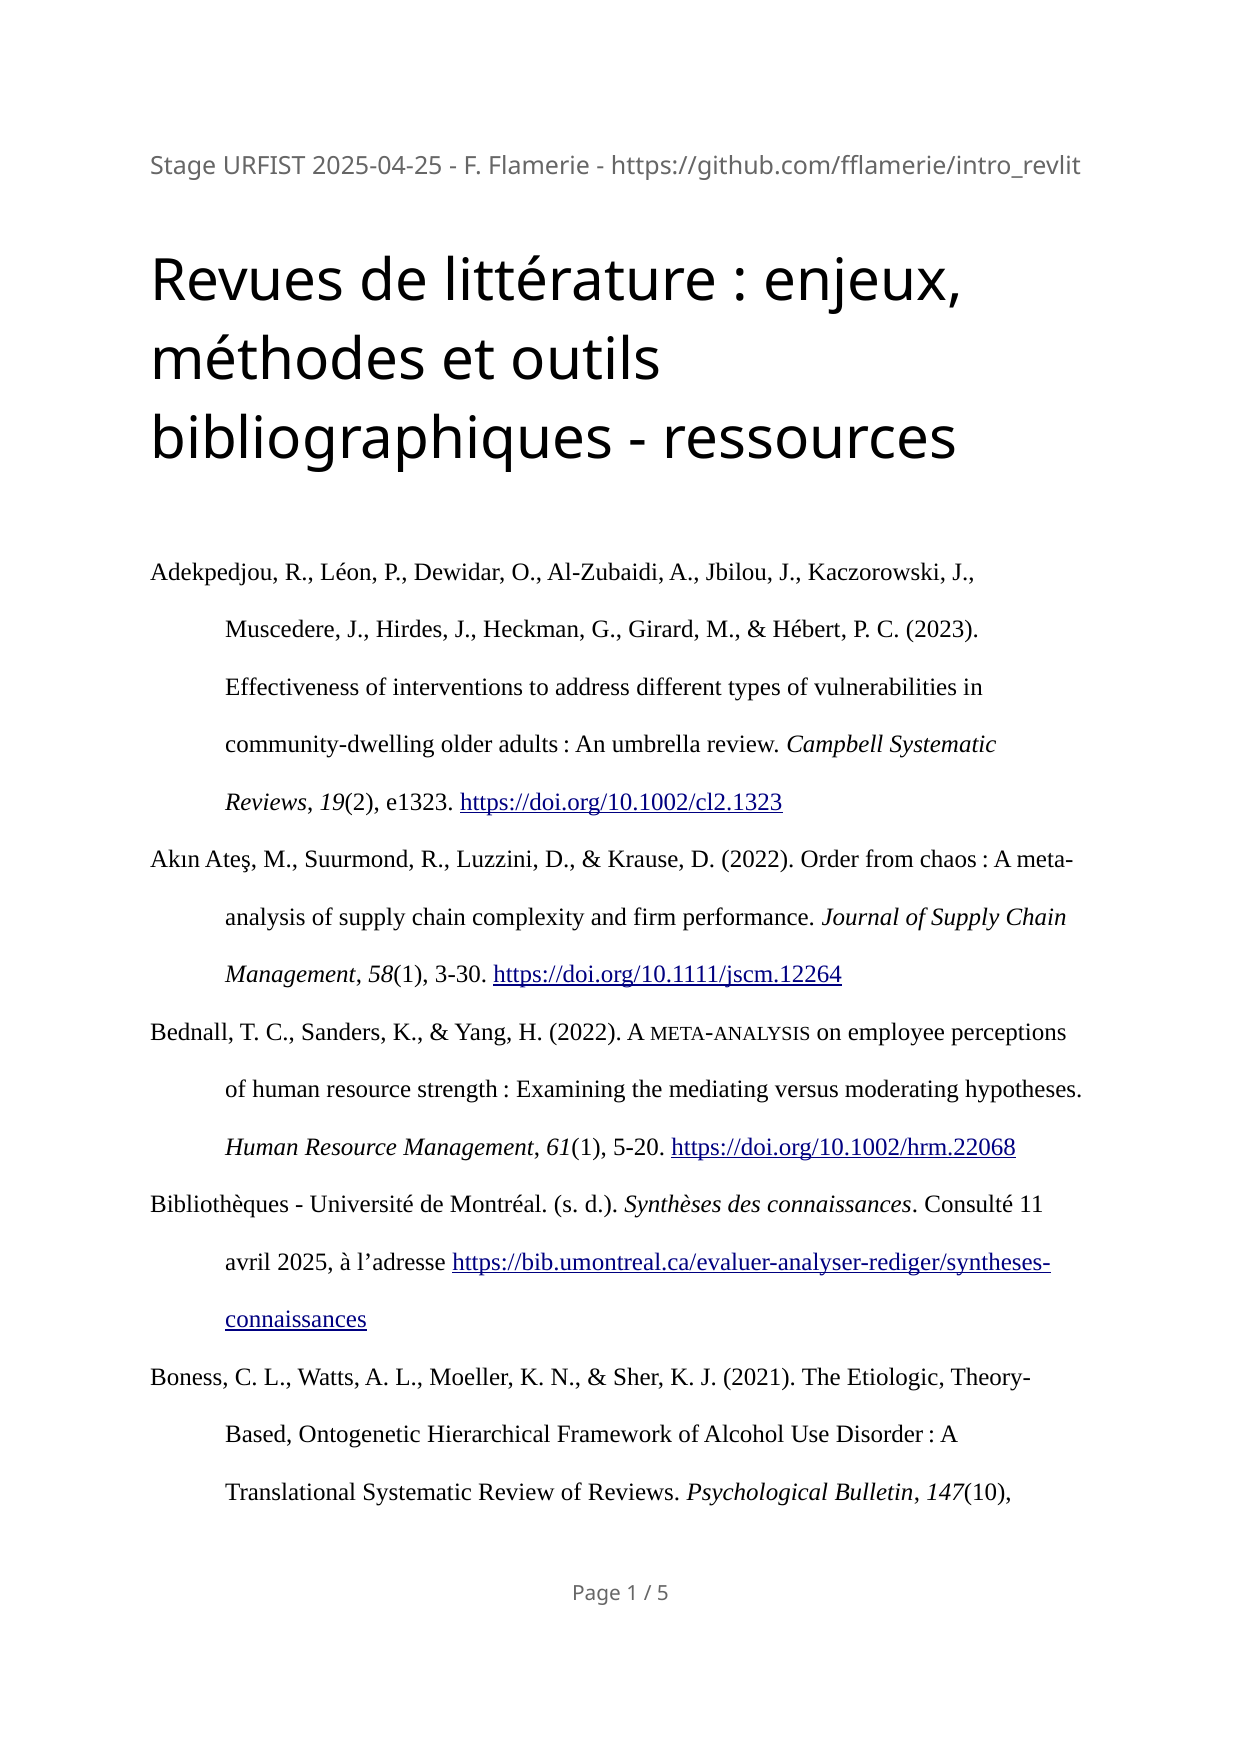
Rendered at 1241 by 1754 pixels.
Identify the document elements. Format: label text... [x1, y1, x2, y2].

text Bednall, T. C., Sanders, K., & Yang, H. (2022). A meta‐analysis on employee perceptions of human resource strength : Examining the mediating versus moderating hypotheses. Human Resource Management, 61(1), 5‑20. https://doi.org/10.1002/hrm.22068 [150, 1017, 1090, 1160]
text Adekpedjou, R., Léon, P., Dewidar, O., Al-Zubaidi, A., Jbilou, J., Kaczorowski, J., Muscedere, J., Hirdes, J., Heckman, G., Girard, M., & Hébert, P. C. (2023). Effectiveness of interventions to address different types of vulnerabilities in community-dwelling older adults : An umbrella review. Campbell Systematic Reviews, 19(2), e1323. https://doi.org/10.1002/cl2.1323 [150, 557, 1090, 815]
text Boness, C. L., Watts, A. L., Moeller, K. N., & Sher, K. J. (2021). The Etiologic, Theory-Based, Ontogenetic Hierarchical Framework of Alcohol Use Disorder : A Translational Systematic Review of Reviews. Psychological Bulletin, 147(10), [150, 1362, 1090, 1505]
title Revues de littérature : enjeux, méthodes et outils bibliographiques - ressources [150, 237, 1090, 476]
text Bibliothèques - Université de Montréal. (s. d.). Synthèses des connaissances. Consulté 11 avril 2025, à l’adresse https://bib.umontreal.ca/evaluer-analyser-rediger/syntheses-connaissances [150, 1189, 1090, 1333]
text Akın Ateş, M., Suurmond, R., Luzzini, D., & Krause, D. (2022). Order from chaos : A meta-analysis of supply chain complexity and firm performance. Journal of Supply Chain Management, 58(1), 3‑30. https://doi.org/10.1111/jscm.12264 [150, 844, 1090, 988]
